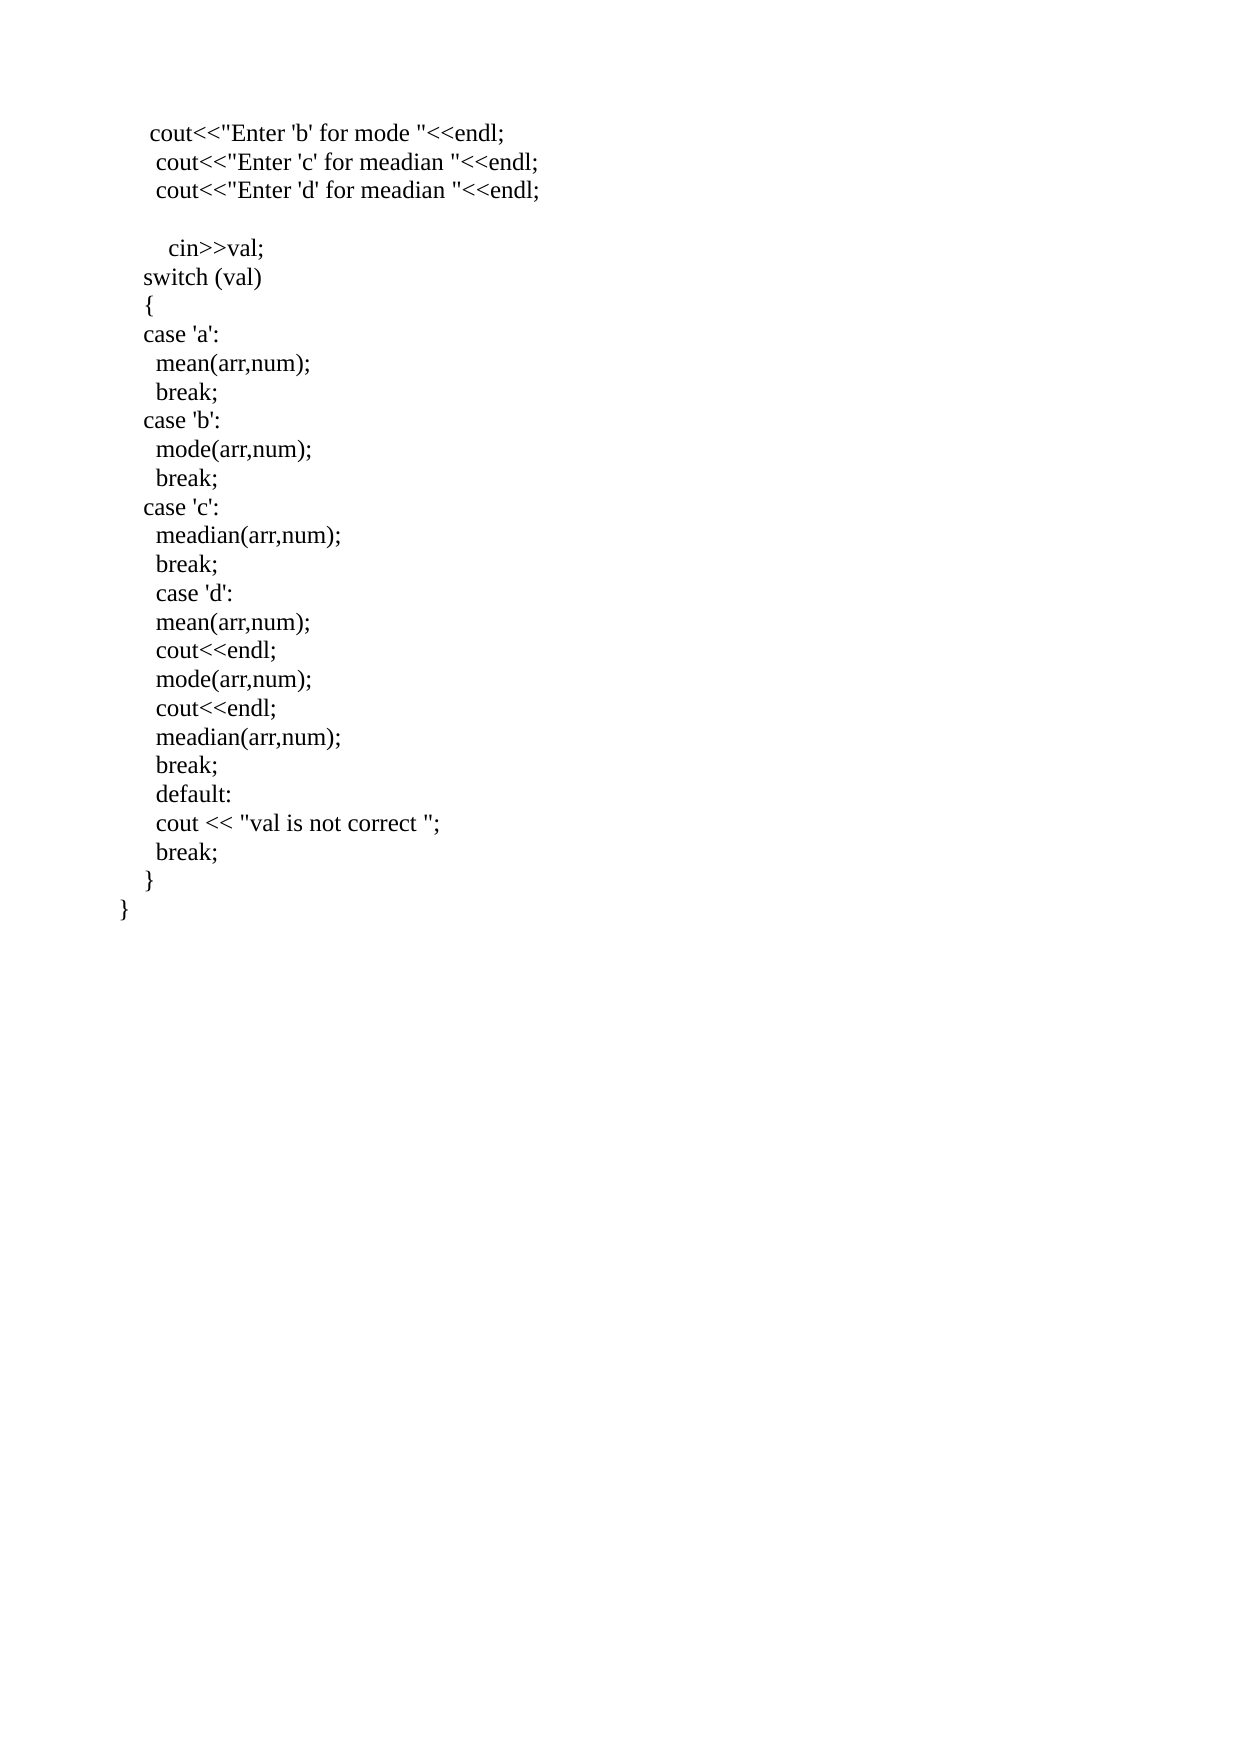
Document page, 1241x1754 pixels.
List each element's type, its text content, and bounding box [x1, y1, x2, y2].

text cin>>val; [118, 233, 1122, 262]
text cout << "val is not correct "; [118, 808, 1122, 837]
text break; [118, 751, 1122, 779]
text case 'c': [118, 492, 1122, 521]
text meadian(arr,num); [118, 722, 1122, 751]
text mode(arr,num); [118, 664, 1122, 693]
text break; [118, 377, 1122, 406]
text break; [118, 463, 1122, 492]
text mode(arr,num); [118, 434, 1122, 463]
text } [118, 894, 1122, 923]
text break; [118, 549, 1122, 578]
text break; [118, 837, 1122, 866]
text cout<<"Enter 'c' for meadian "<<endl; [118, 147, 1122, 176]
text mean(arr,num); [118, 607, 1122, 636]
text { [118, 291, 1122, 319]
text mean(arr,num); [118, 348, 1122, 377]
text meadian(arr,num); [118, 521, 1122, 549]
text cout<<endl; [118, 693, 1122, 722]
text cout<<"Enter 'd' for meadian "<<endl; [118, 176, 1122, 204]
text switch (val) [118, 262, 1122, 291]
text case 'b': [118, 406, 1122, 434]
text cout<<endl; [118, 636, 1122, 664]
text case 'd': [118, 578, 1122, 607]
text } [118, 866, 1122, 894]
text case 'a': [118, 319, 1122, 348]
text default: [118, 779, 1122, 808]
text cout<<"Enter 'b' for mode "<<endl; [118, 118, 1122, 147]
